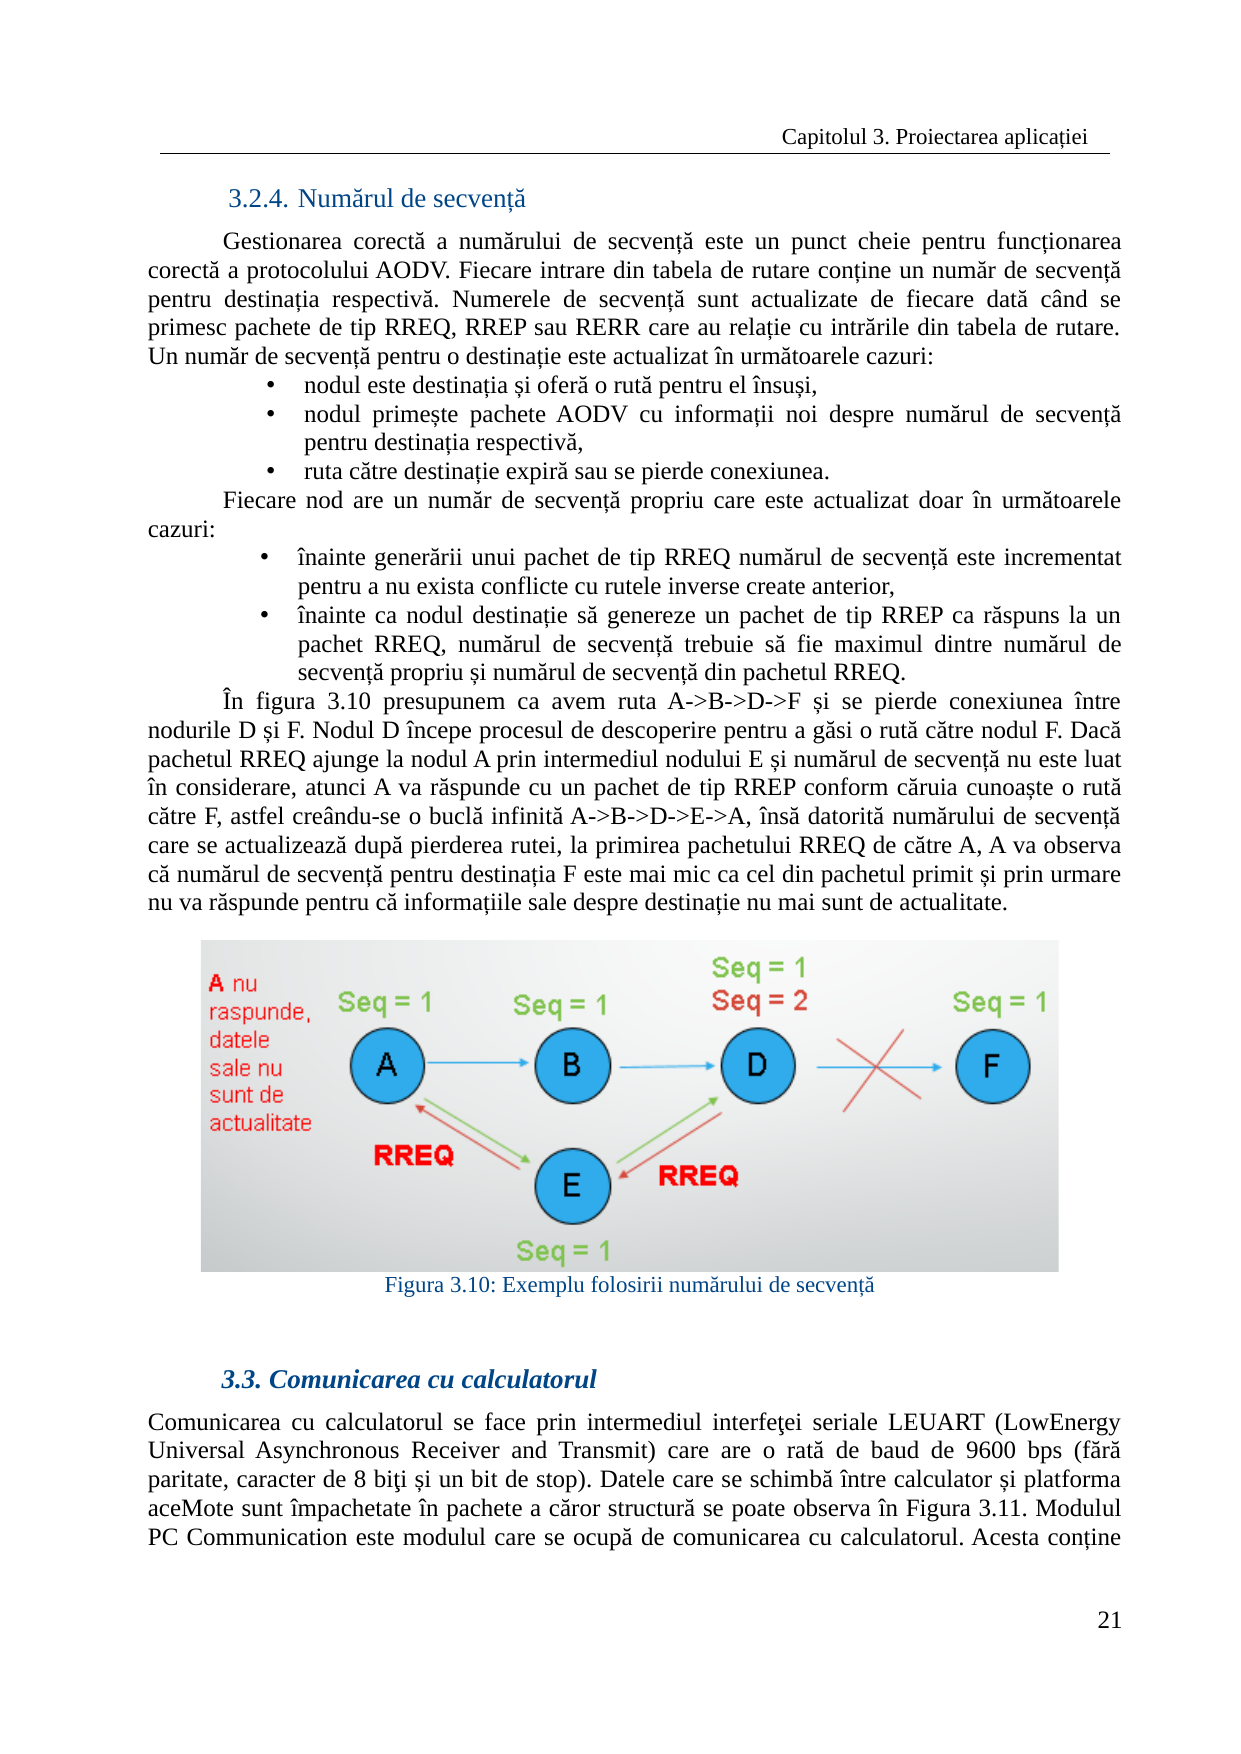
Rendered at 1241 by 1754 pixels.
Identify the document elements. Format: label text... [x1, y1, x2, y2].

subtitle Numărul de secvență [221, 183, 1122, 214]
list nodul este destinația și oferă o rută pentru el însuși, [266, 370, 1122, 399]
text Gestionarea corectă a numărului de secvență este un punct cheie pentru funcționarea corectă a protocolului AODV. Fiecare intrare din tabela de rutare conține un număr de secvență pentru destinația respectivă. Numerele de secvență sunt actualizate de fiecare dată când se primesc pachete de tip RREQ, RREP sau RERR care au relație cu intrările din tabela de rutare. Un număr de secvență pentru o destinație este actualizat în următoarele cazuri: [148, 226, 1122, 370]
picture [200, 940, 1059, 1272]
list ruta către destinație expiră sau se pierde conexiunea. [266, 456, 1122, 485]
text Comunicarea cu calculatorul se face prin intermediul interfeţei seriale LEUART (LowEnergy Universal Asynchronous Receiver and Transmit) care are o rată de baud de 9600 bps (fără paritate, caracter de 8 biţi și un bit de stop). Datele care se schimbă între calculator și platforma aceMote sunt împachetate în pachete a căror structură se poate observa în Figura 3.11. Modulul PC Communication este modulul care se ocupă de comunicarea cu calculatorul. Acesta conține [148, 1407, 1122, 1550]
subtitle Comunicarea cu calculatorul [221, 1363, 1122, 1394]
text Figura 3.10: Exemplu folosirii numărului de secvență [201, 1272, 1059, 1298]
text Fiecare nod are un număr de secvență propriu care este actualizat doar în următoarele cazuri: [148, 485, 1122, 542]
list înainte ca nodul destinație să genereze un pachet de tip RREP ca răspuns la un pachet RREQ, numărul de secvență trebuie să fie maximul dintre numărul de secvență propriu și numărul de secvență din pachetul RREQ. [260, 600, 1122, 686]
list nodul primește pachete AODV cu informații noi despre numărul de secvență pentru destinația respectivă, [266, 399, 1122, 456]
text În figura 3.10 presupunem ca avem ruta A->B->D->F și se pierde conexiunea între nodurile D și F. Nodul D începe procesul de descoperire pentru a găsi o rută către nodul F. Dacă pachetul RREQ ajunge la nodul A prin intermediul nodului E și numărul de secvență nu este luat în considerare, atunci A va răspunde cu un pachet de tip RREP conform căruia cunoaște o rută către F, astfel creându-se o buclă infinită A->B->D->E->A, însă datorită numărului de secvență care se actualizează după pierderea rutei, la primirea pachetului RREQ de către A, A va observa că numărul de secvență pentru destinația F este mai mic ca cel din pachetul primit și prin urmare nu va răspunde pentru că informațiile sale despre destinație nu mai sunt de actualitate. [148, 686, 1122, 916]
list înainte generării unui pachet de tip RREQ numărul de secvență este incrementat pentru a nu exista conflicte cu rutele inverse create anterior, [260, 542, 1122, 600]
